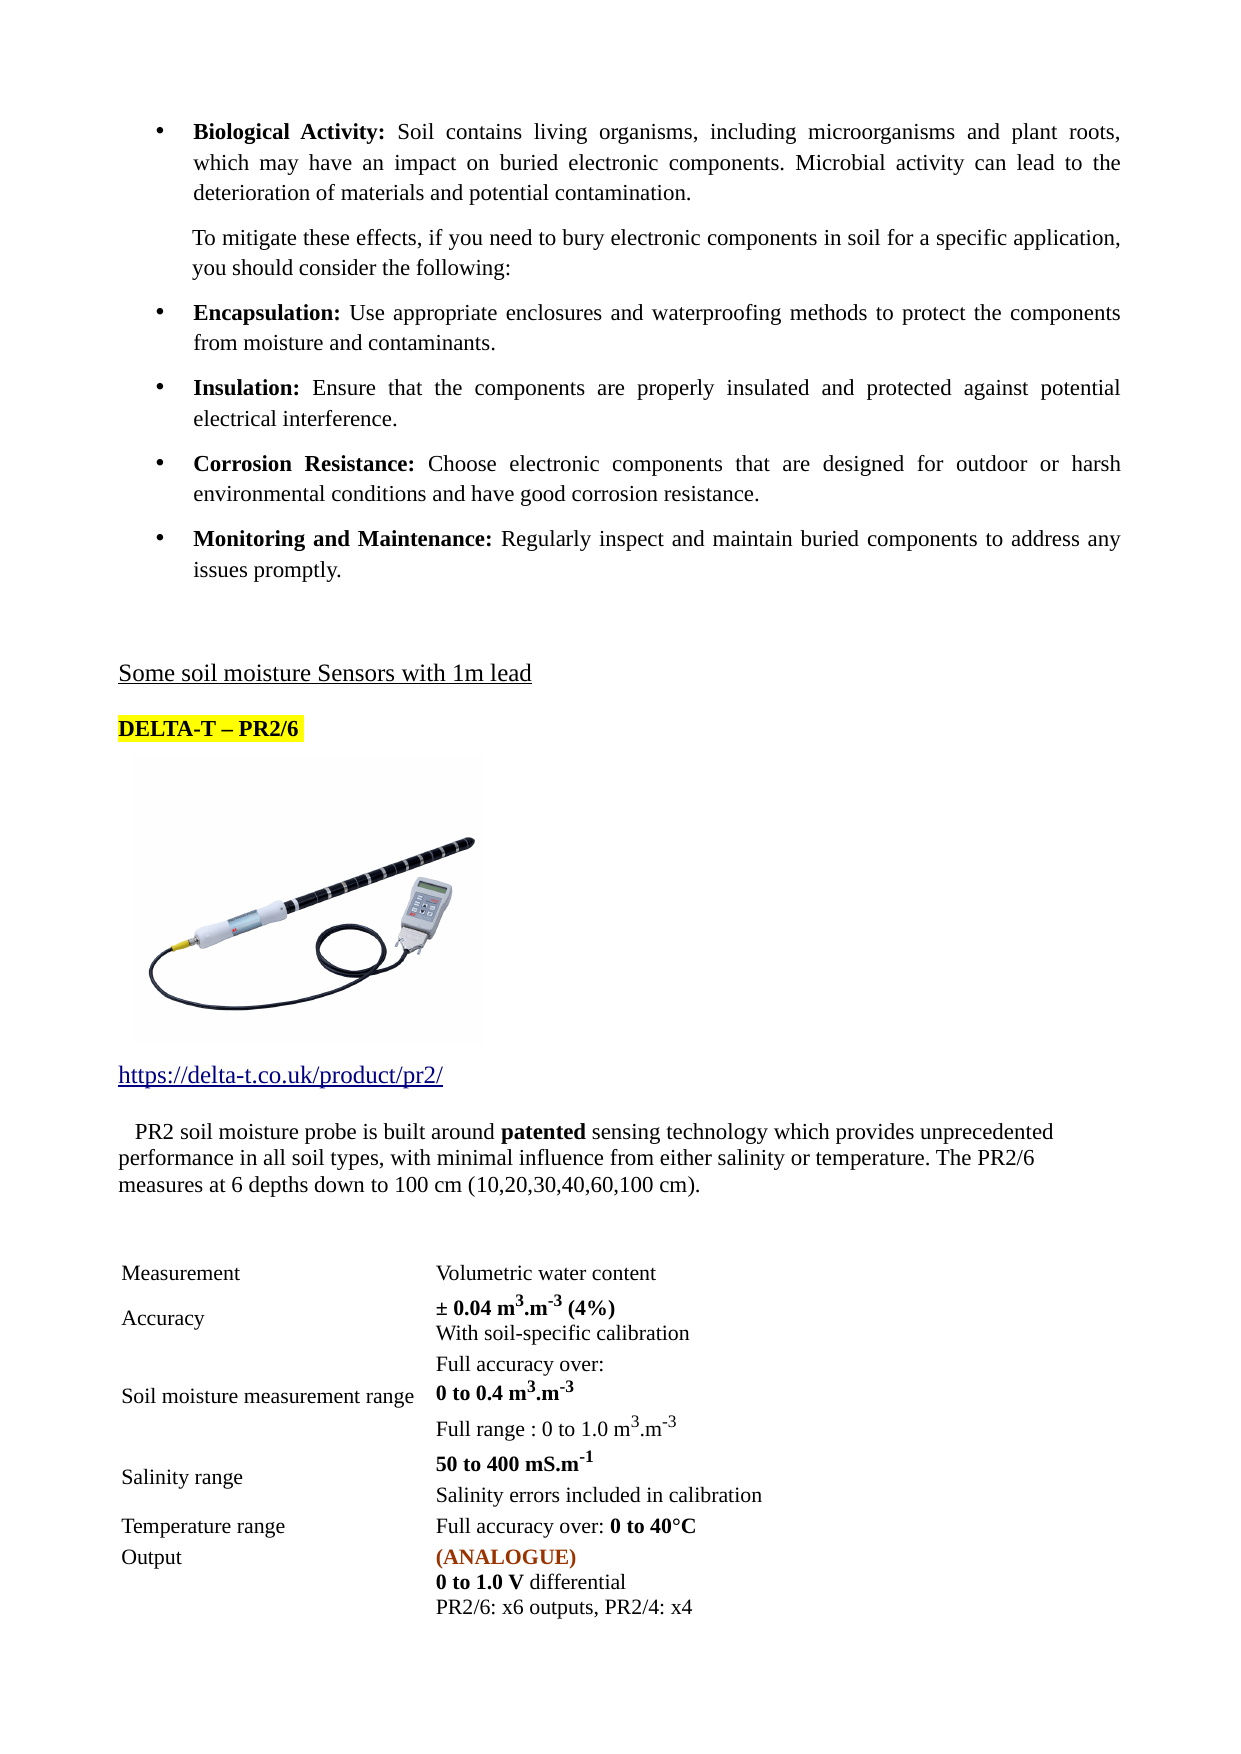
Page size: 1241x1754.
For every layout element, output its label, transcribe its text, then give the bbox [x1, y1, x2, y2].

list Biological Activity: Soil contains living organisms, including microorganisms and plant roots, which may have an impact on buried electronic components. Microbial activity can lead to the deterioration of materials and potential contamination. [156, 118, 1122, 205]
list Encapsulation: Use appropriate enclosures and waterproofing methods to protect the components from moisture and contaminants. [156, 299, 1122, 356]
table_cell (ANALOGUE) 0 to 1.0 V differential PR2/6: x6 outputs, PR2/4: x4 [433, 1541, 1122, 1622]
table_cell Soil moisture measurement range [118, 1348, 433, 1444]
table_cell Output [118, 1541, 433, 1622]
table_cell Accuracy [118, 1288, 433, 1348]
table_cell ± 0.04 m3.m-3 (4%) With soil-specific calibration [433, 1288, 1122, 1348]
table_cell Salinity range [118, 1444, 433, 1510]
table_cell 50 to 400 mS.m-1 [433, 1444, 1122, 1479]
text Some soil moisture Sensors with 1m lead [118, 658, 1122, 687]
table_cell Temperature range [118, 1510, 433, 1541]
table_cell Full accuracy over: 0 to 40°C [433, 1510, 1122, 1541]
list Monitoring and Maintenance: Regularly inspect and maintain buried components to address any issues promptly. [156, 525, 1122, 582]
list To mitigate these effects, if you need to bury electronic components in soil for a specific application, you should consider the following: [162, 224, 1122, 280]
list Corrosion Resistance: Choose electronic components that are designed for outdoor or harsh environmental conditions and have good corrosion resistance. [156, 449, 1122, 507]
table_cell Salinity errors included in calibration [433, 1479, 1122, 1510]
table_cell Full accuracy over: 0 to 0.4 m3.m-3 [433, 1348, 1122, 1408]
table_header Measurement [118, 1257, 433, 1288]
text DELTA-T – PR2/6 [118, 715, 1122, 742]
picture [130, 755, 484, 1045]
list Insulation: Ensure that the components are properly insulated and protected against potential electrical interference. [156, 374, 1122, 431]
table_cell Full range : 0 to 1.0 m3.m-3 [433, 1409, 1122, 1444]
text PR2 soil moisture probe is built around patented sensing technology which provides unprecedented performance in all soil types, with minimal influence from either salinity or temperature. The PR2/6 measures at 6 depths down to 100 cm (10,20,30,40,60,100 cm). [118, 1118, 1122, 1197]
table_header Volumetric water content [433, 1257, 1122, 1288]
text https://delta-t.co.uk/product/pr2/ [118, 1060, 1122, 1089]
